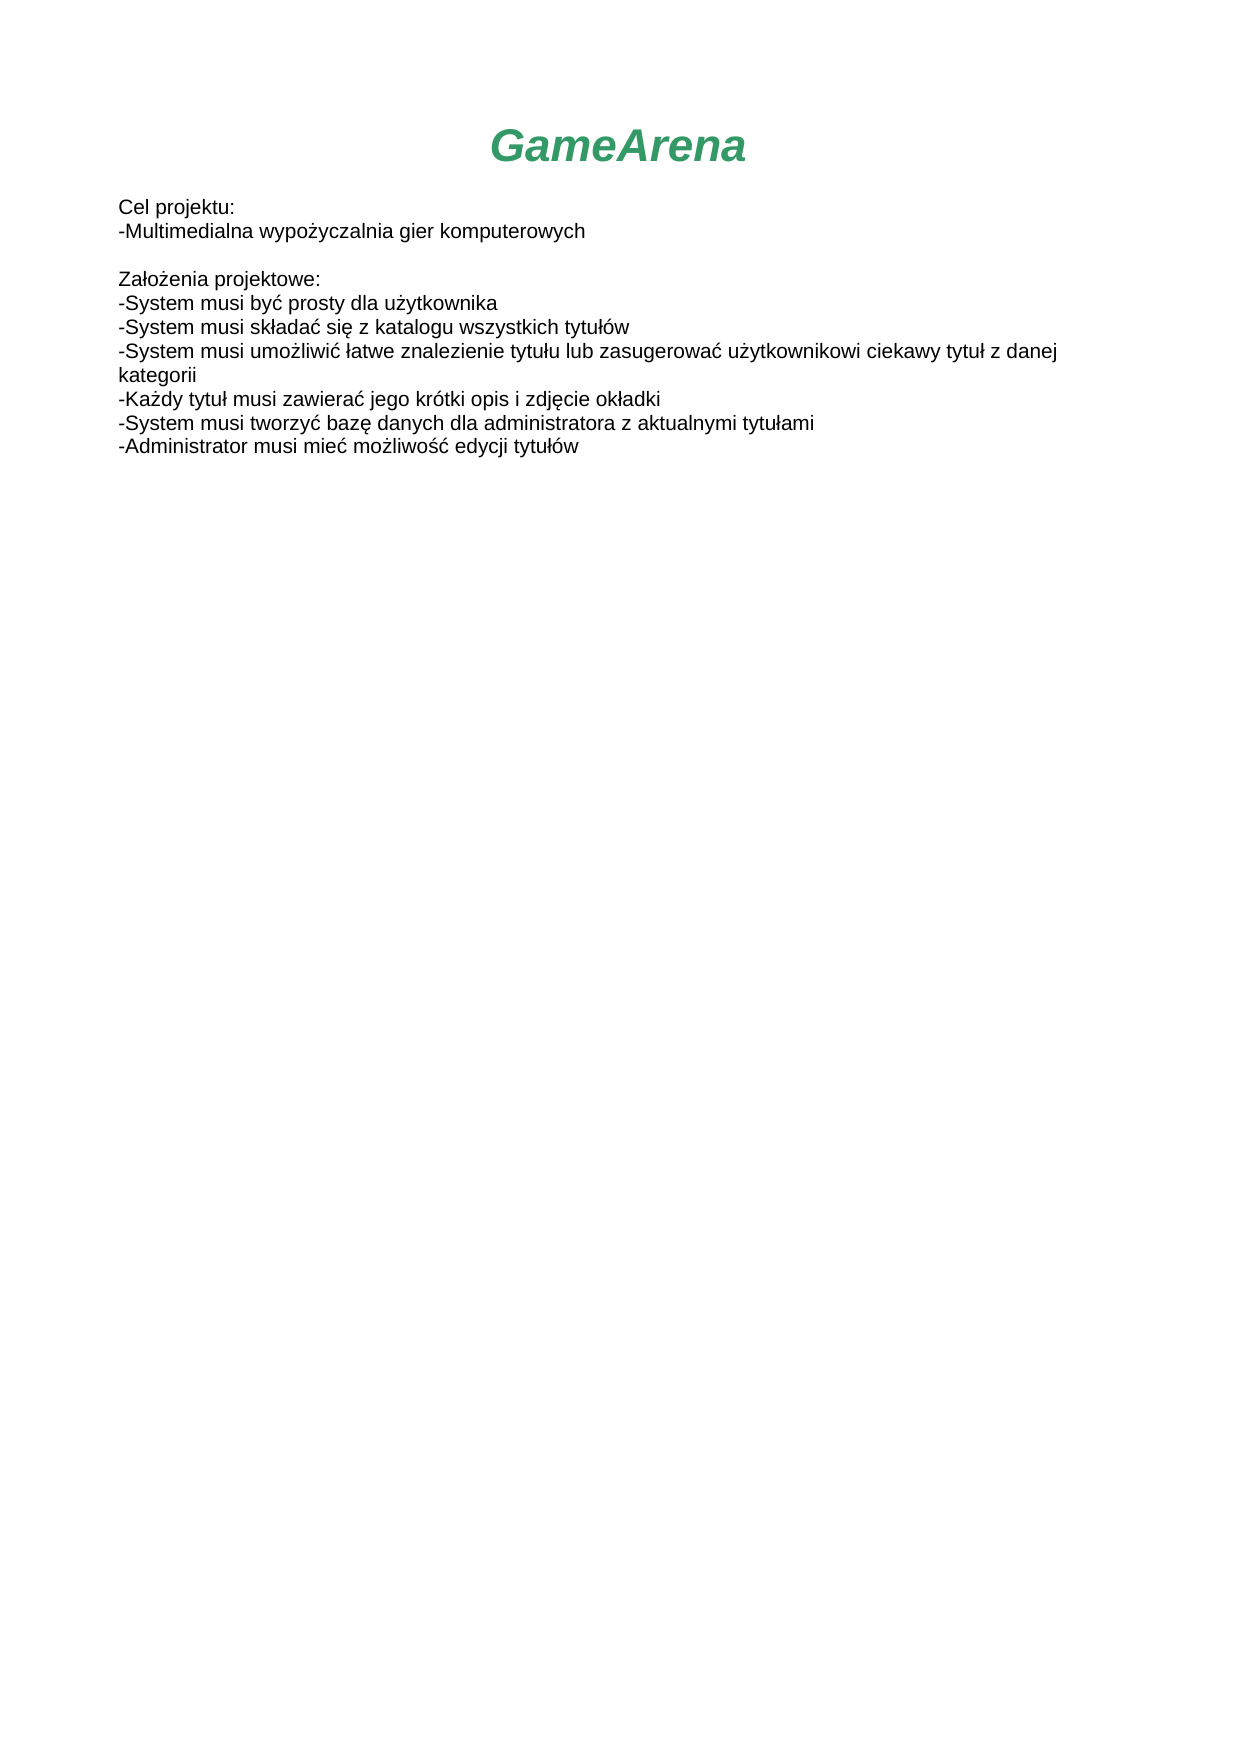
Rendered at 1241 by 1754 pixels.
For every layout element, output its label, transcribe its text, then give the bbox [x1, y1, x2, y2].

text -System musi tworzyć bazę danych dla administratora z aktualnymi tytułami [118, 410, 1122, 434]
text Założenia projektowe: [118, 267, 1122, 291]
text -System musi być prosty dla użytkownika [118, 291, 1122, 314]
text Cel projektu: [118, 195, 1122, 219]
text -Każdy tytuł musi zawierać jego krótki opis i zdjęcie okładki [118, 386, 1122, 410]
text -Administrator musi mieć możliwość edycji tytułów [118, 434, 1122, 458]
text -System musi umożliwić łatwe znalezienie tytułu lub zasugerować użytkownikowi ciekawy tytuł z danej kategorii [118, 338, 1122, 386]
text -System musi składać się z katalogu wszystkich tytułów [118, 314, 1122, 338]
text GameArena [118, 118, 1122, 171]
text -Multimedialna wypożyczalnia gier komputerowych [118, 219, 1122, 243]
